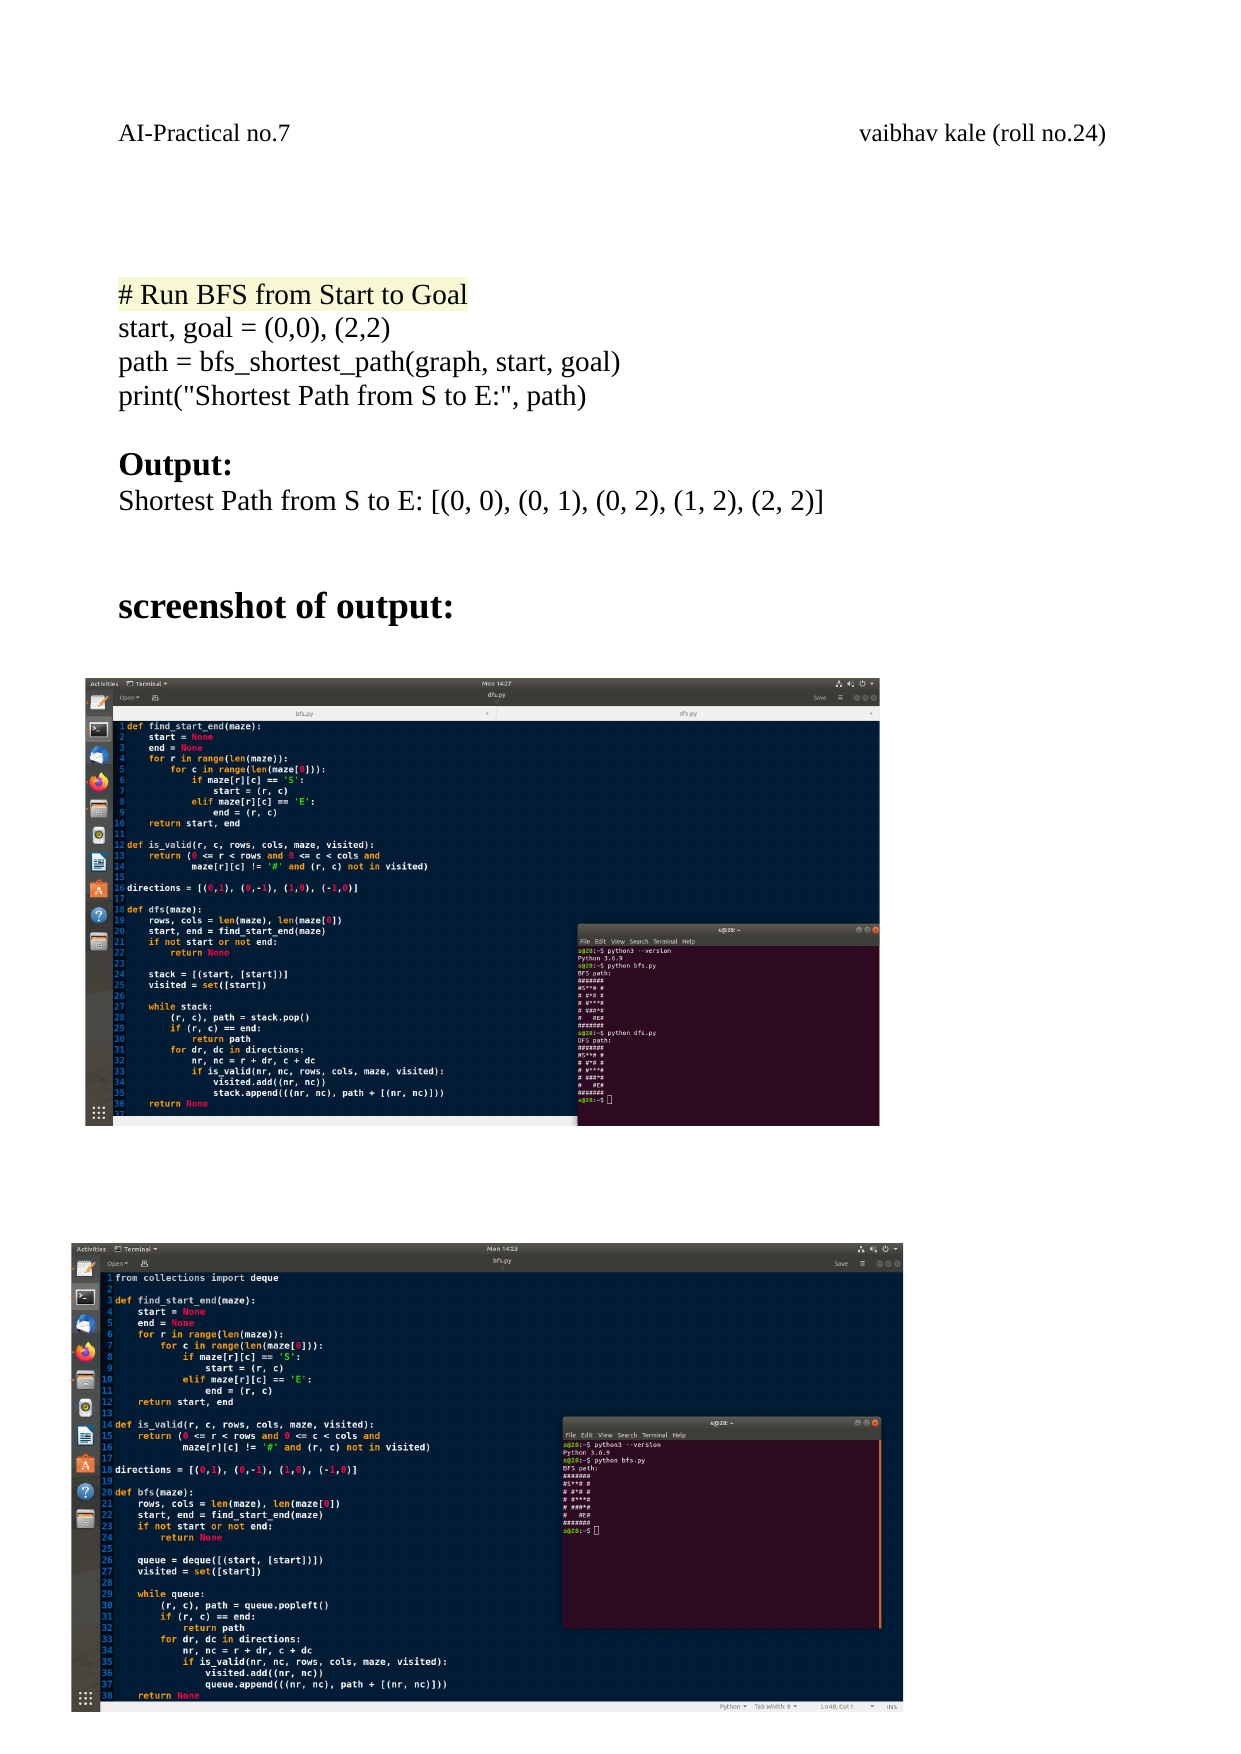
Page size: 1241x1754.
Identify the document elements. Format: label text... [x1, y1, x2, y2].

picture [71, 1243, 904, 1712]
text # Run BFS from Start to Goal [118, 277, 1122, 311]
text Output: [118, 445, 1122, 483]
text start, goal = (0,0), (2,2) [118, 311, 1122, 344]
text print("Shortest Path from S to E:", path) [118, 378, 1122, 411]
text Shortest Path from S to E: [(0, 0), (0, 1), (0, 2), (1, 2), (2, 2)] [118, 483, 1122, 517]
picture [85, 678, 880, 1126]
text path = bfs_shortest_path(graph, start, goal) [118, 344, 1122, 378]
text screenshot of output: [118, 584, 1122, 627]
